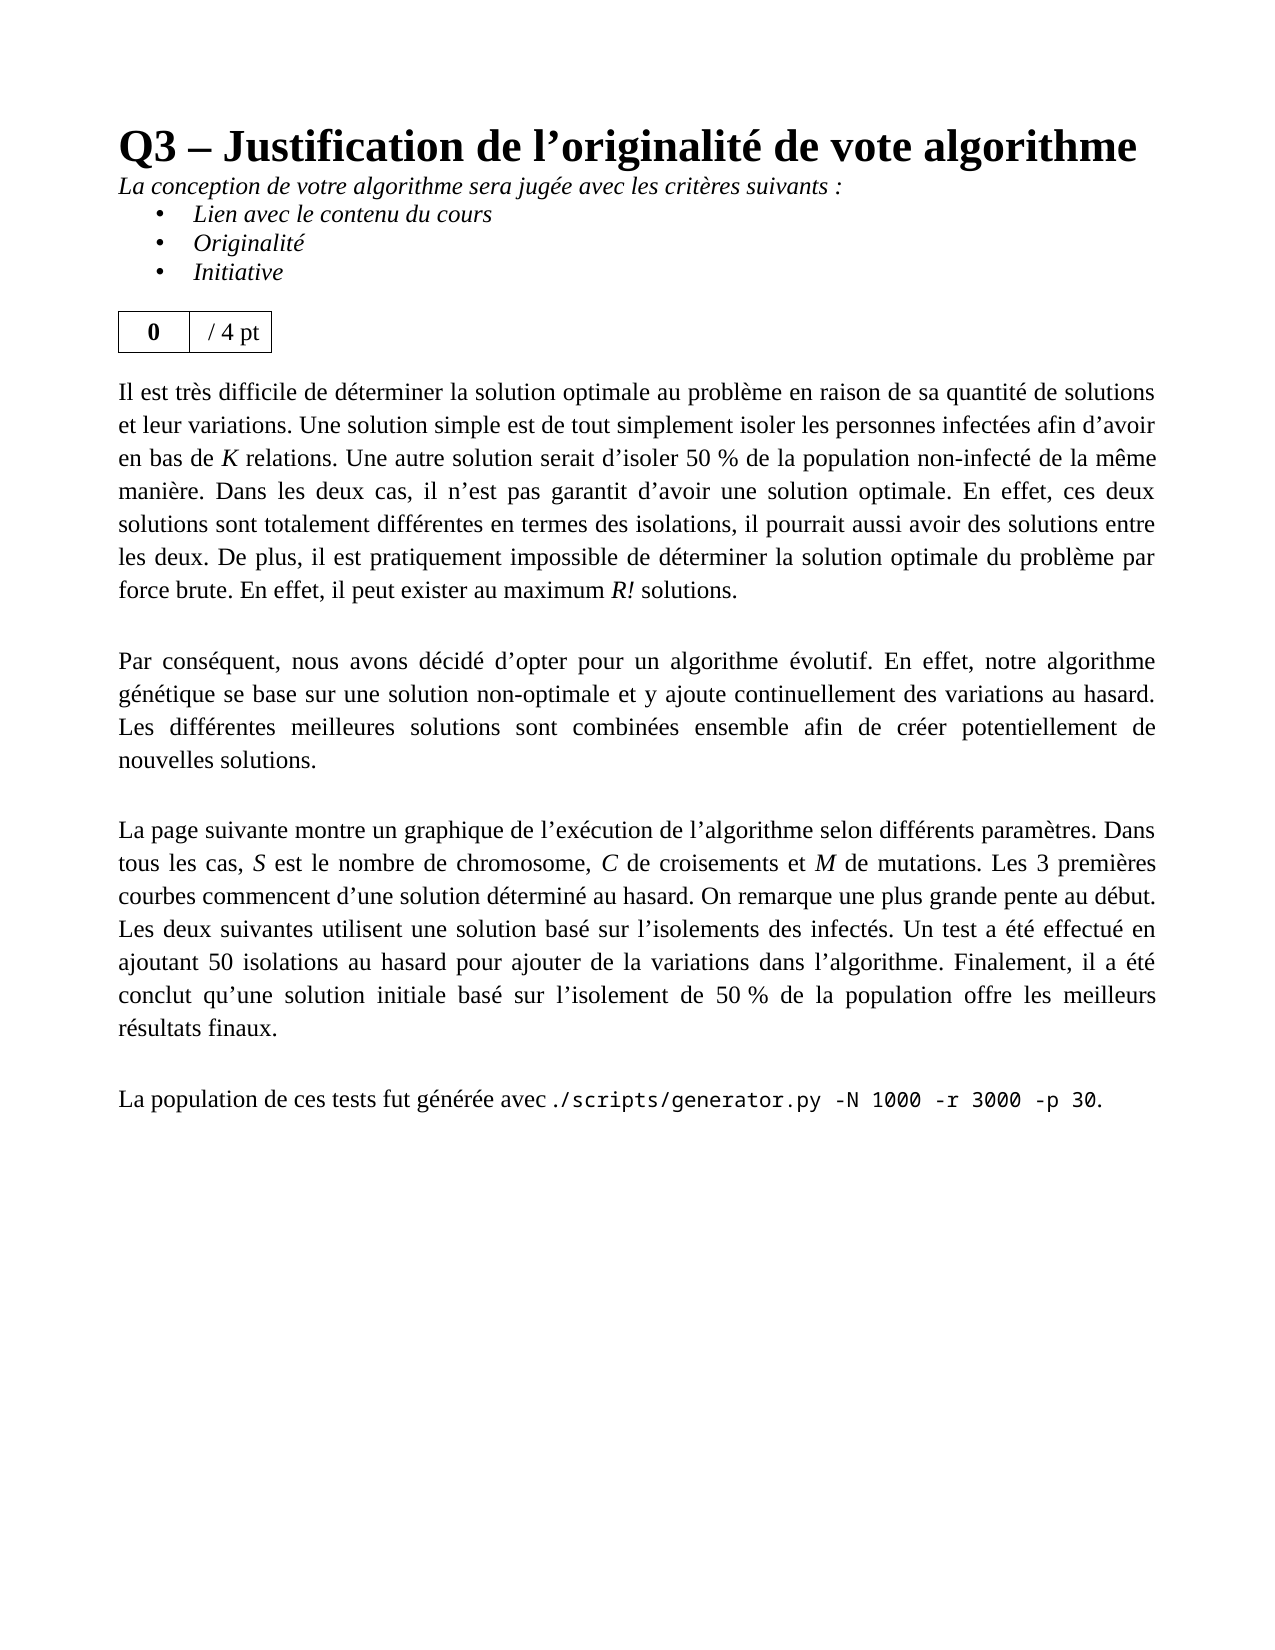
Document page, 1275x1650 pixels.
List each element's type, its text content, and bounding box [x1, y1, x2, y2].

list Lien avec le contenu du cours [156, 199, 1157, 228]
list Initiative [156, 257, 1157, 286]
text La population de ces tests fut générée avec ./scripts/generator.py -N 1000 -r 3000 -p 30. [118, 1084, 1157, 1113]
text Par conséquent, nous avons décidé d’opter pour un algorithme évolutif. En effet, notre algorithme génétique se base sur une solution non-optimale et y ajoute continuellement des variations au hasard. Les différentes meilleures solutions sont combinées ensemble afin de créer potentiellement de nouvelles solutions. [118, 646, 1157, 773]
subtitle Q3 – Justification de l’originalité de vote algorithme [118, 118, 1157, 171]
text Il est très difficile de déterminer la solution optimale au problème en raison de sa quantité de solutions et leur variations. Une solution simple est de tout simplement isoler les personnes infectées afin d’avoir en bas de K relations. Une autre solution serait d’isoler 50 % de la population non-infecté de la même manière. Dans les deux cas, il n’est pas garantit d’avoir une solution optimale. En effet, ces deux solutions sont totalement différentes en termes des isolations, il pourrait aussi avoir des solutions entre les deux. De plus, il est pratiquement impossible de déterminer la solution optimale du problème par force brute. En effet, il peut exister au maximum R! solutions. [118, 377, 1157, 604]
text La page suivante montre un graphique de l’exécution de l’algorithme selon différents paramètres. Dans tous les cas, S est le nombre de chromosome, C de croisements et M de mutations. Les 3 premières courbes commencent d’une solution déterminé au hasard. On remarque une plus grande pente au début. Les deux suivantes utilisent une solution basé sur l’isolements des infectés. Un test a été effectué en ajoutant 50 isolations au hasard pour ajouter de la variations dans l’algorithme. Finalement, il a été conclut qu’une solution initiale basé sur l’isolement de 50 % de la population offre les meilleurs résultats finaux. [118, 815, 1157, 1042]
table_header 0 [119, 312, 189, 352]
text La conception de votre algorithme sera jugée avec les critères suivants : [118, 171, 1157, 199]
table_header / 4 pt [190, 312, 271, 352]
list Originalité [156, 228, 1157, 257]
